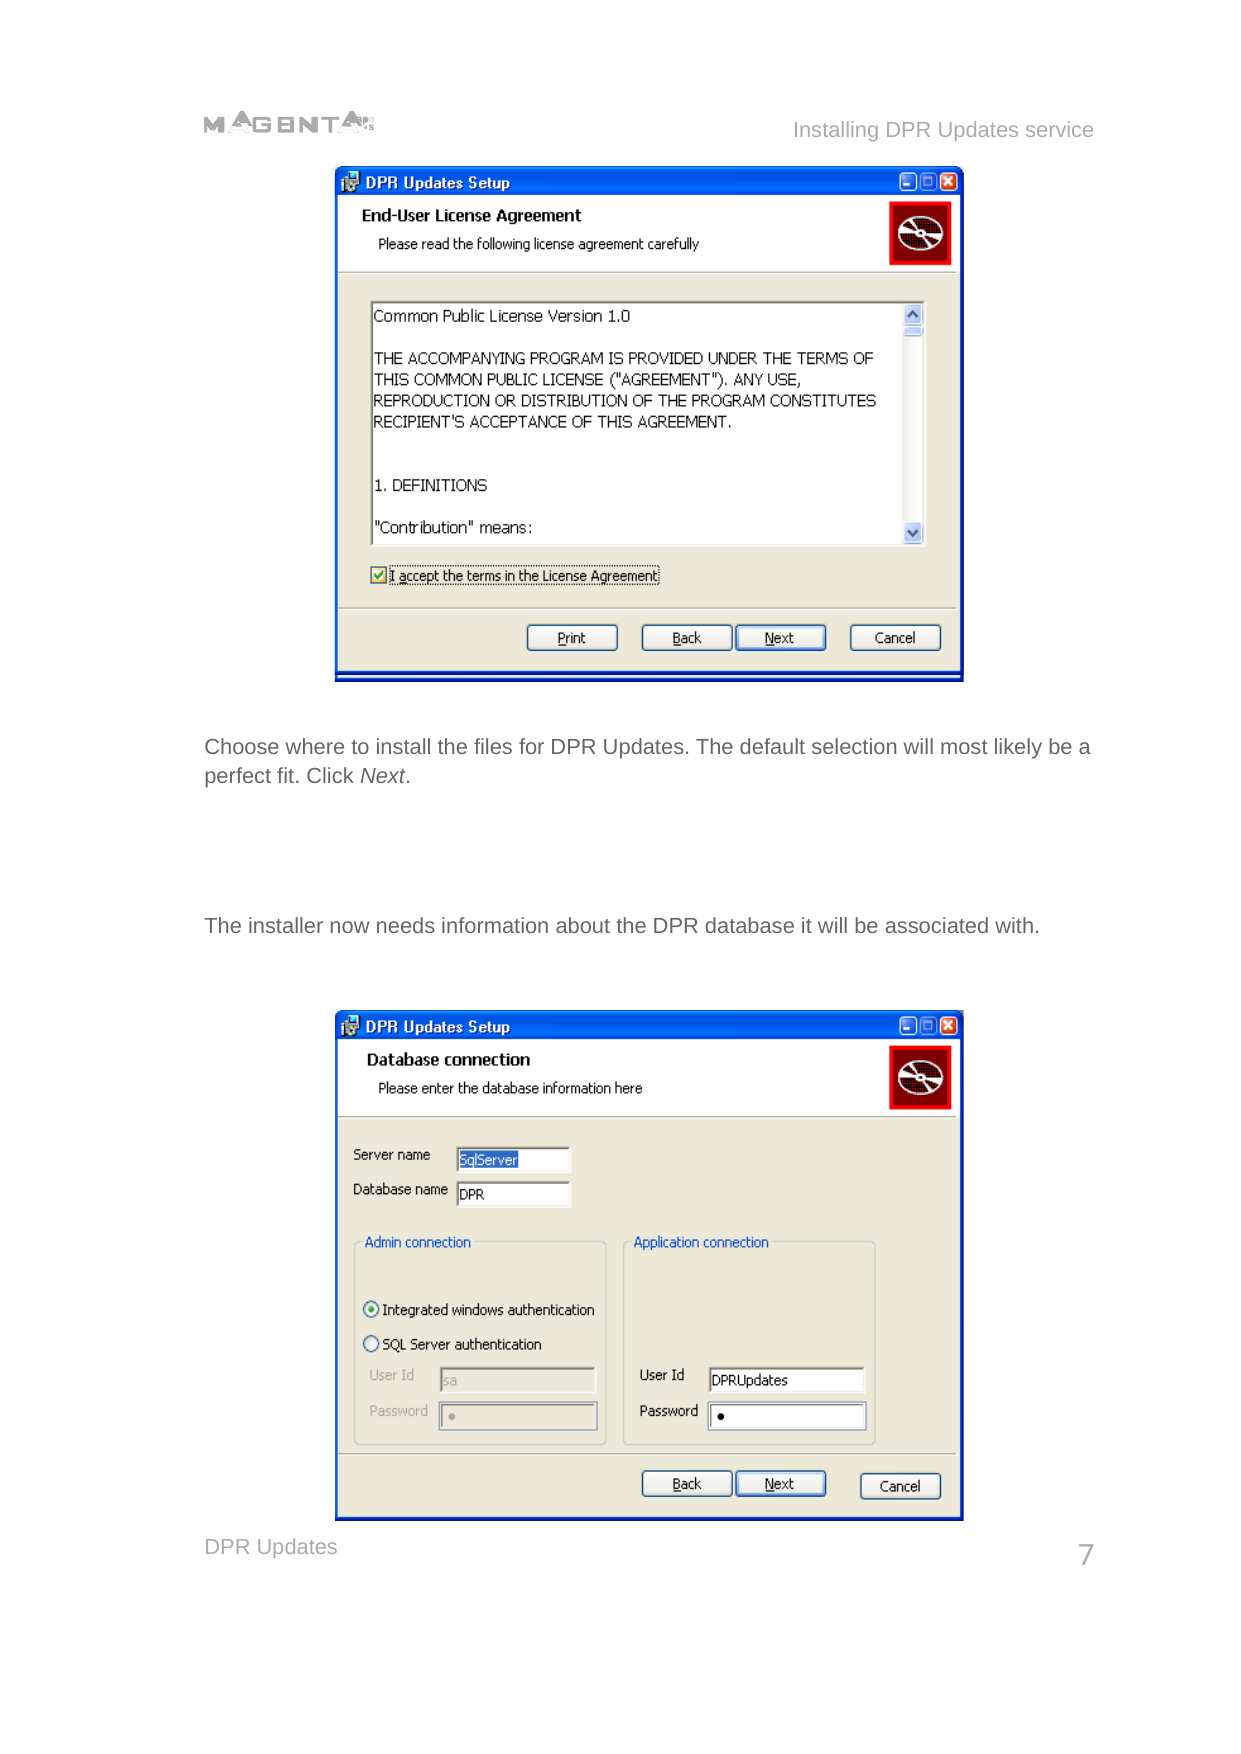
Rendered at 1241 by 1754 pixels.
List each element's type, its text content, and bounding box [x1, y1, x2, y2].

picture [335, 1010, 964, 1521]
picture [334, 166, 964, 682]
text The installer now needs information about the DPR database it will be associated with. [204, 911, 1094, 940]
text Choose where to install the files for DPR Updates. The default selection will most likely be a perfect fit. Click Next. [204, 731, 1094, 790]
